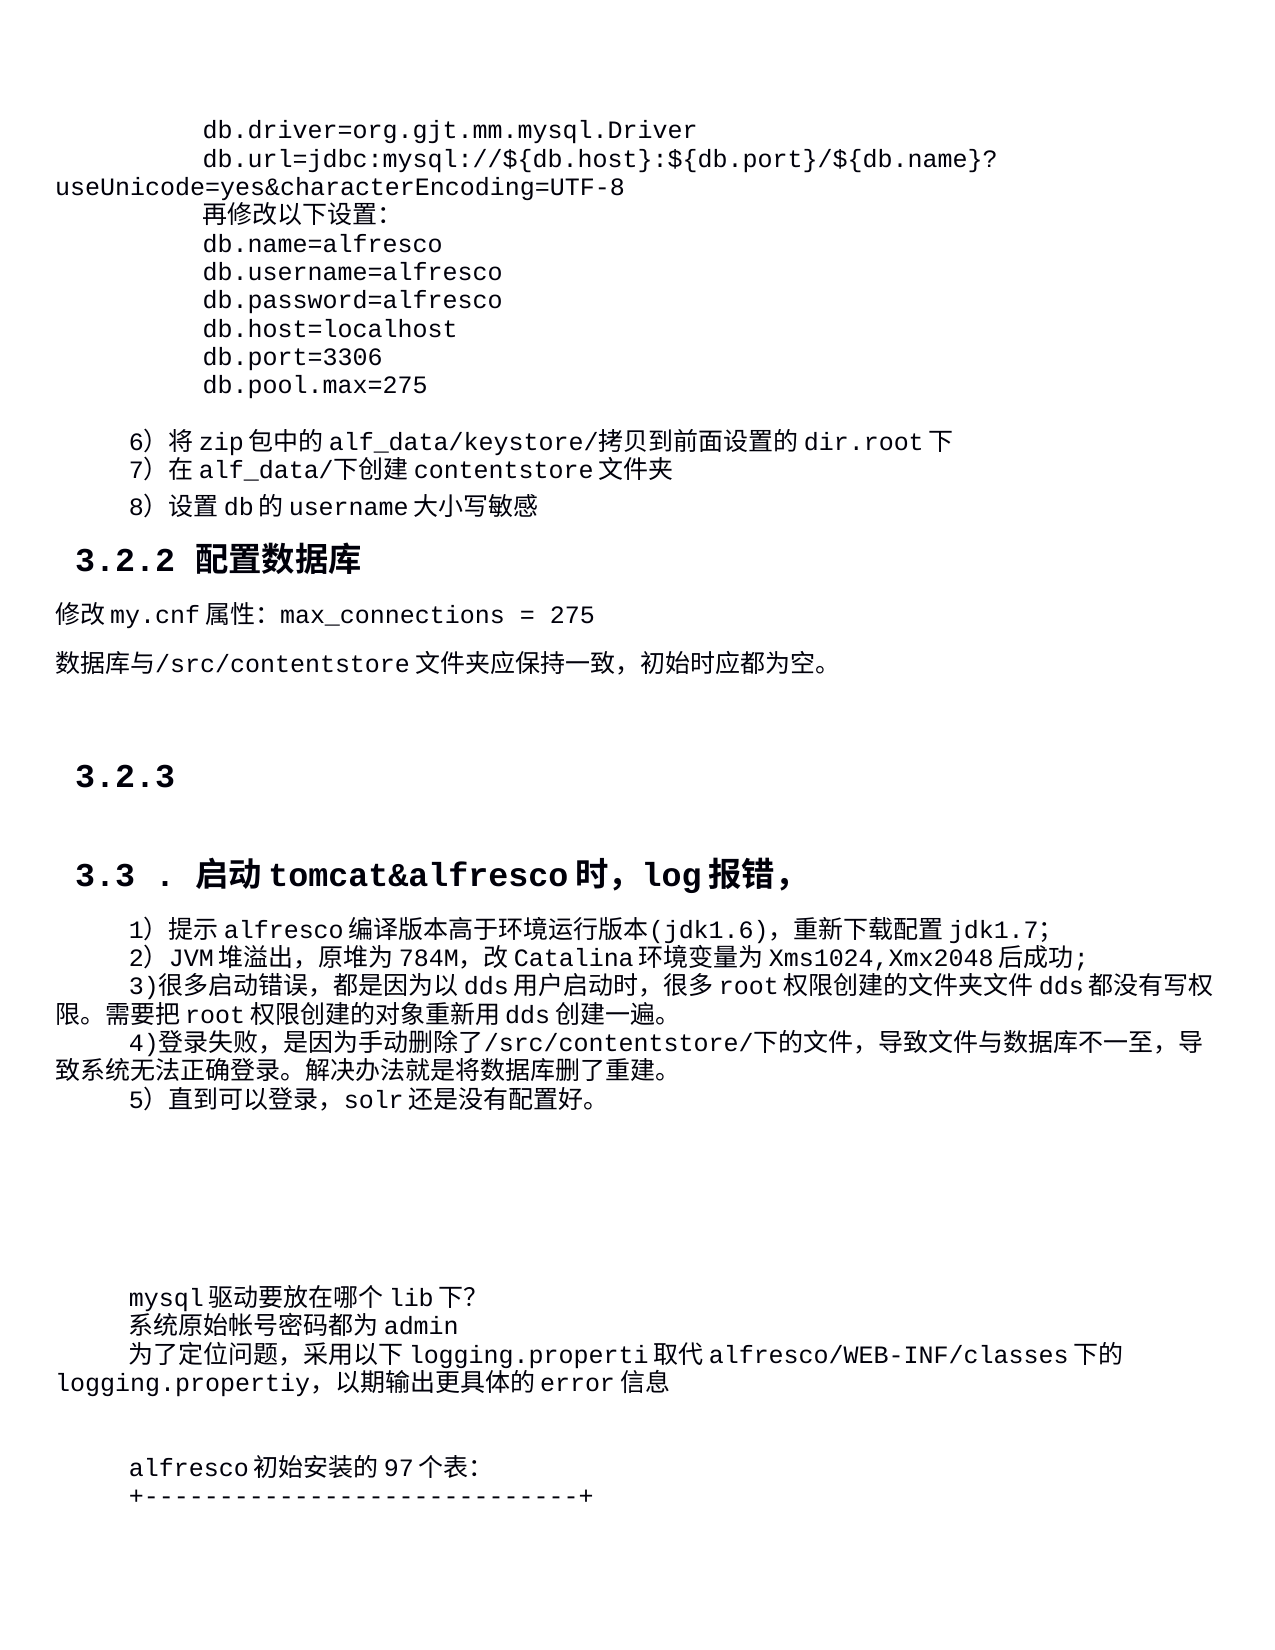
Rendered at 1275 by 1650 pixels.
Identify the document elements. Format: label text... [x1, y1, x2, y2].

text db.password=alfresco [55, 288, 1225, 316]
text 2）JVM堆溢出，原堆为784M，改Catalina环境变量为Xms1024,Xmx2048后成功; [55, 946, 1225, 974]
text db.name=alfresco [55, 231, 1225, 260]
text 3)很多启动错误，都是因为以dds用户启动时，很多root权限创建的文件夹文件dds都没有写权限。需要把root权限创建的对象重新用dds创建一遍。 [55, 974, 1225, 1031]
text 4)登录失败，是因为手动删除了/src/contentstore/下的文件，导致文件与数据库不一至，导致系统无法正确登录。解决办法就是将数据库删了重建。 [55, 1031, 1225, 1087]
subtitle 修改my.cnf属性：max_connections = 275 [55, 602, 1225, 631]
text db.host=localhost [55, 316, 1225, 345]
text +-----------------------------+ [55, 1484, 1225, 1512]
text 系统原始帐号密码都为admin [55, 1314, 1225, 1342]
text mysql驱动要放在哪个lib下？ [55, 1286, 1225, 1314]
subtitle 数据库与/src/contentstore文件夹应保持一致，初始时应都为空。 [55, 652, 1225, 680]
subtitle 配置数据库 [55, 544, 1225, 582]
text alfresco初始安装的97个表： [55, 1456, 1225, 1484]
text db.username=alfresco [55, 260, 1225, 288]
text 再修改以下设置： [55, 203, 1225, 231]
text 6）将zip包中的alf_data/keystore/拷贝到前面设置的dir.root下 [55, 430, 1225, 458]
text 8）设置db的username大小写敏感 [55, 486, 1225, 523]
text db.url=jdbc:mysql://${db.host}:${db.port}/${db.name}?useUnicode=yes&characterEncoding=UTF-8 [55, 146, 1225, 203]
subtitle . 启动tomcat&alfresco时，log报错， [55, 859, 1225, 897]
text 7）在alf_data/下创建contentstore文件夹 [55, 458, 1225, 486]
text db.pool.max=275 [55, 373, 1225, 401]
text 5）直到可以登录，solr还是没有配置好。 [55, 1087, 1225, 1116]
text 1）提示alfresco编译版本高于环境运行版本(jdk1.6)，重新下载配置jdk1.7； [55, 909, 1225, 946]
text db.port=3306 [55, 345, 1225, 373]
text db.driver=org.gjt.mm.mysql.Driver [55, 118, 1225, 146]
text 为了定位问题，采用以下logging.properti取代alfresco/WEB-INF/classes下的logging.propertiy，以期输出更具体的error信息 [55, 1342, 1225, 1399]
